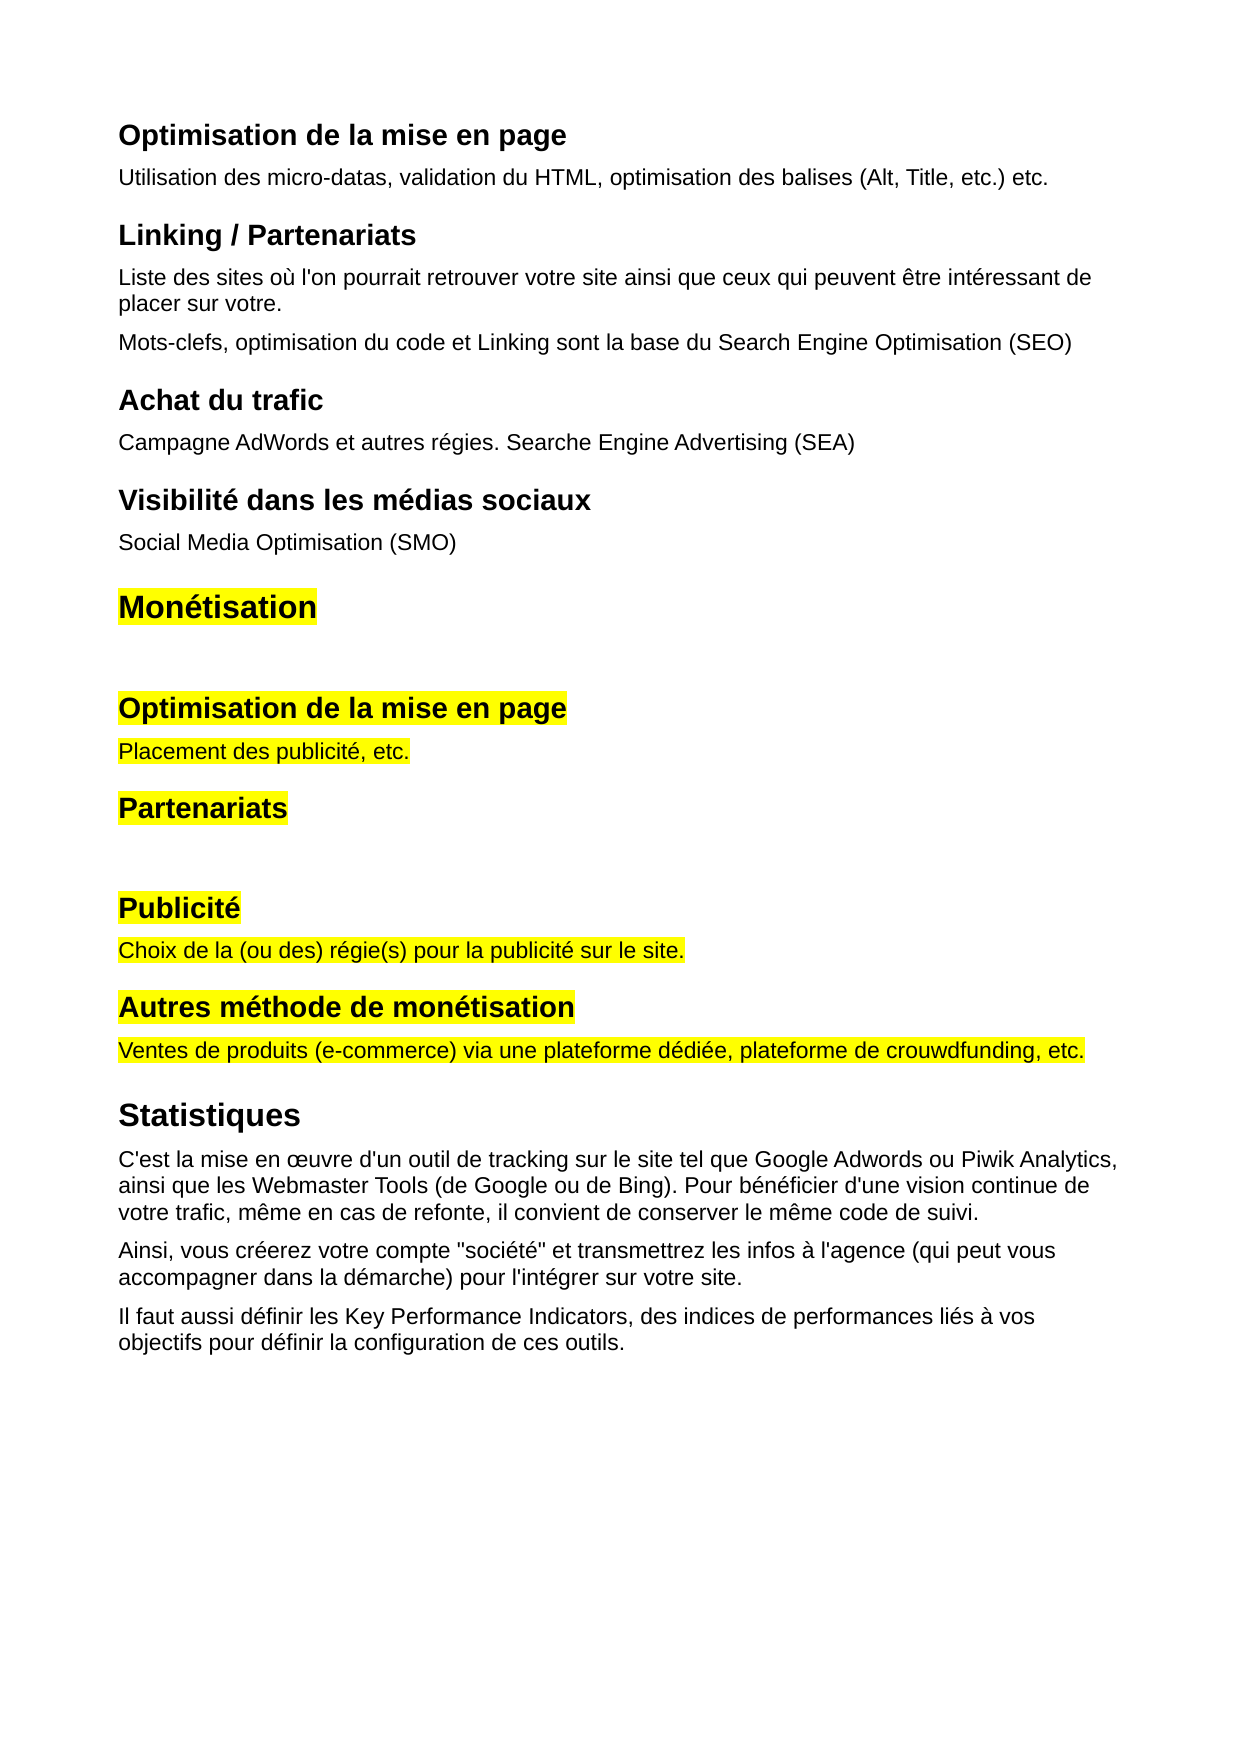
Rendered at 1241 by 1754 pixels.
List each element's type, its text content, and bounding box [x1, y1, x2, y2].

text Campagne AdWords et autres régies. Searche Engine Advertising (SEA) [118, 429, 1122, 455]
subtitle Statistiques [118, 1096, 1122, 1133]
text Utilisation des micro-datas, validation du HTML, optimisation des balises (Alt, Title, etc.) etc. [118, 164, 1122, 191]
text Liste des sites où l'on pourrait retrouver votre site ainsi que ceux qui peuvent être intéressant de placer sur votre. [118, 264, 1122, 317]
subtitle Publicité [118, 891, 1122, 924]
subtitle Monétisation [118, 588, 1122, 625]
text Il faut aussi définir les Key Performance Indicators, des indices de performances liés à vos objectifs pour définir la configuration de ces outils. [118, 1303, 1122, 1355]
text Choix de la (ou des) régie(s) pour la publicité sur le site. [118, 937, 1122, 963]
subtitle Optimisation de la mise en page [118, 691, 1122, 725]
text Ainsi, vous créerez votre compte "société" et transmettrez les infos à l'agence (qui peut vous accompagner dans la démarche) pour l'intégrer sur votre site. [118, 1237, 1122, 1290]
text C'est la mise en œuvre d'un outil de tracking sur le site tel que Google Adwords ou Piwik Analytics, ainsi que les Webmaster Tools (de Google ou de Bing). Pour bénéficier d'une vision continue de votre trafic, même en cas de refonte, il convient de conserver le même code de suivi. [118, 1146, 1122, 1225]
text Placement des publicité, etc. [118, 738, 1122, 764]
subtitle Achat du trafic [118, 383, 1122, 416]
subtitle Optimisation de la mise en page [118, 118, 1122, 152]
text Mots-clefs, optimisation du code et Linking sont la base du Search Engine Optimisation (SEO) [118, 329, 1122, 356]
text Ventes de produits (e-commerce) via une plateforme dédiée, plateforme de crouwdfunding, etc. [118, 1037, 1122, 1063]
subtitle Visibilité dans les médias sociaux [118, 482, 1122, 516]
subtitle Partenariats [118, 791, 1122, 825]
text Social Media Optimisation (SMO) [118, 529, 1122, 555]
subtitle Autres méthode de monétisation [118, 990, 1122, 1024]
subtitle Linking / Partenariats [118, 218, 1122, 252]
